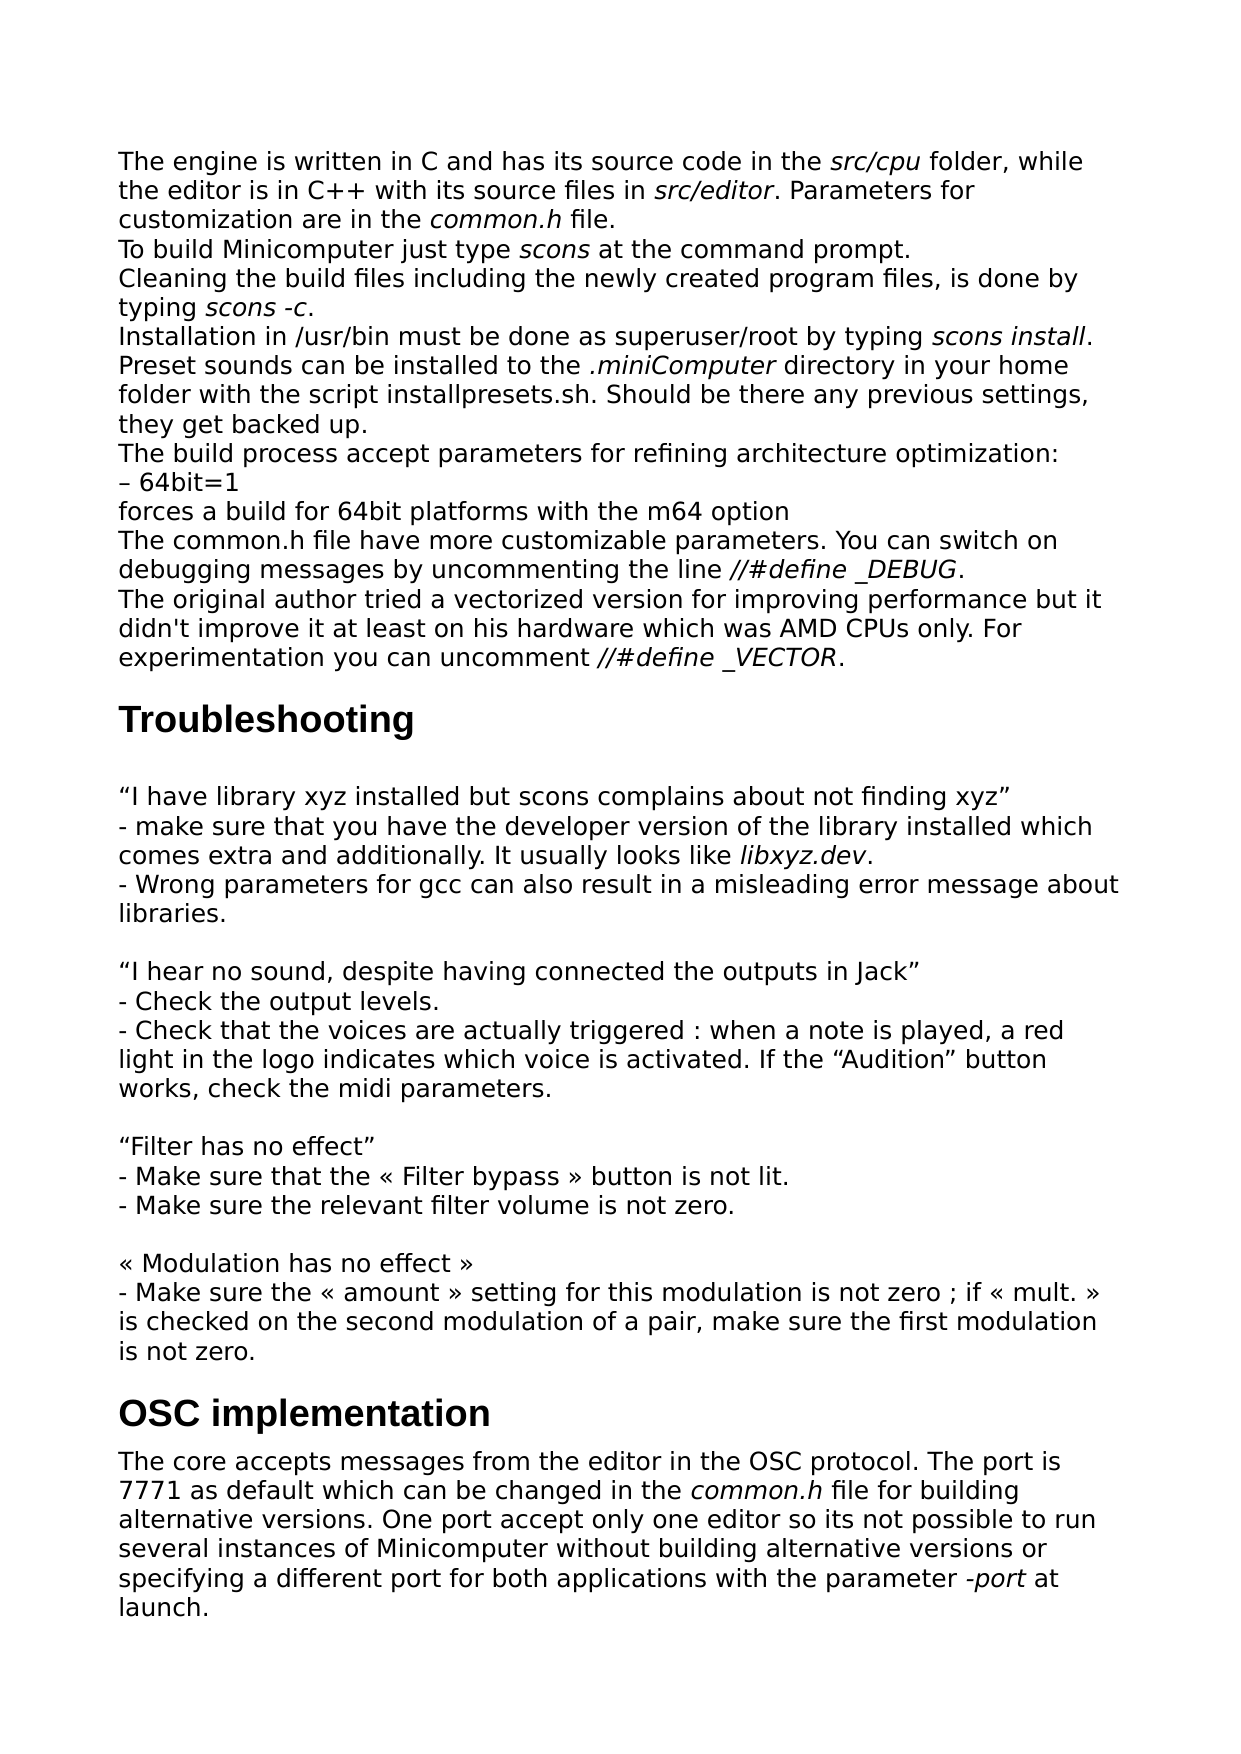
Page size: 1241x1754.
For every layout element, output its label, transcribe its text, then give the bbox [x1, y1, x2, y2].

text The core accepts messages from the editor in the OSC protocol. The port is 7771 as default which can be changed in the common.h file for building alternative versions. One port accept only one editor so its not possible to run several instances of Minicomputer without building alternative versions or specifying a different port for both applications with the parameter -port at launch. [118, 1447, 1122, 1622]
text To build Minicomputer just type scons at the command prompt. [118, 235, 1122, 264]
text forces a build for 64bit platforms with the ­m64 option [118, 497, 1122, 526]
text - Check that the voices are actually triggered : when a note is played, a red light in the logo indicates which voice is activated. If the “Audition” button works, check the midi parameters. [118, 1016, 1122, 1103]
text The common.h file have more customizable parameters. You can switch on debugging messages by uncommenting the line //#define _DEBUG. [118, 526, 1122, 585]
text “Filter has no effect” [118, 1133, 1122, 1162]
text - Wrong parameters for gcc can also result in a misleading error message about libraries. [118, 870, 1122, 928]
text - Make sure the « amount » setting for this modulation is not zero ; if « mult. » is checked on the second modulation of a pair, make sure the first modulation is not zero. [118, 1278, 1122, 1366]
text The engine is written in C and has its source code in the src/cpu folder, while the editor is in C++ with its source files in src/editor. Parameters for customization are in the common.h file. [118, 147, 1122, 235]
text Installation in /usr/bin must be done as superuser/root by typing scons install. [118, 322, 1122, 351]
subtitle Troubleshooting [118, 697, 1122, 741]
text The original author tried a vectorized version for improving performance but it didn't improve it at least on his hardware which was AMD CPUs only. For experimentation you can uncomment //#define _VECTOR. [118, 585, 1122, 672]
text The build process accept parameters for refining architecture optimization: [118, 439, 1122, 468]
text - Make sure that the « Filter bypass » button is not lit. [118, 1162, 1122, 1191]
text « Modulation has no effect » [118, 1249, 1122, 1278]
text “I hear no sound, despite having connected the outputs in Jack” [118, 958, 1122, 987]
text – 64bit=1 [118, 468, 1122, 497]
text Preset sounds can be installed to the .miniComputer directory in your home folder with the script installpresets.sh. Should be there any previous settings, they get backed up. [118, 351, 1122, 439]
text “I have library xyz installed but scons complains about not finding xyz” [118, 783, 1122, 812]
subtitle OSC implementation [118, 1391, 1122, 1434]
text - Make sure the relevant filter volume is not zero. [118, 1191, 1122, 1220]
text - make sure that you have the developer version of the library installed which comes extra and additionally. It usually looks like libxyz.dev. [118, 812, 1122, 870]
text Cleaning the build files including the newly created program files, is done by typing scons -c. [118, 264, 1122, 322]
text - Check the output levels. [118, 987, 1122, 1016]
